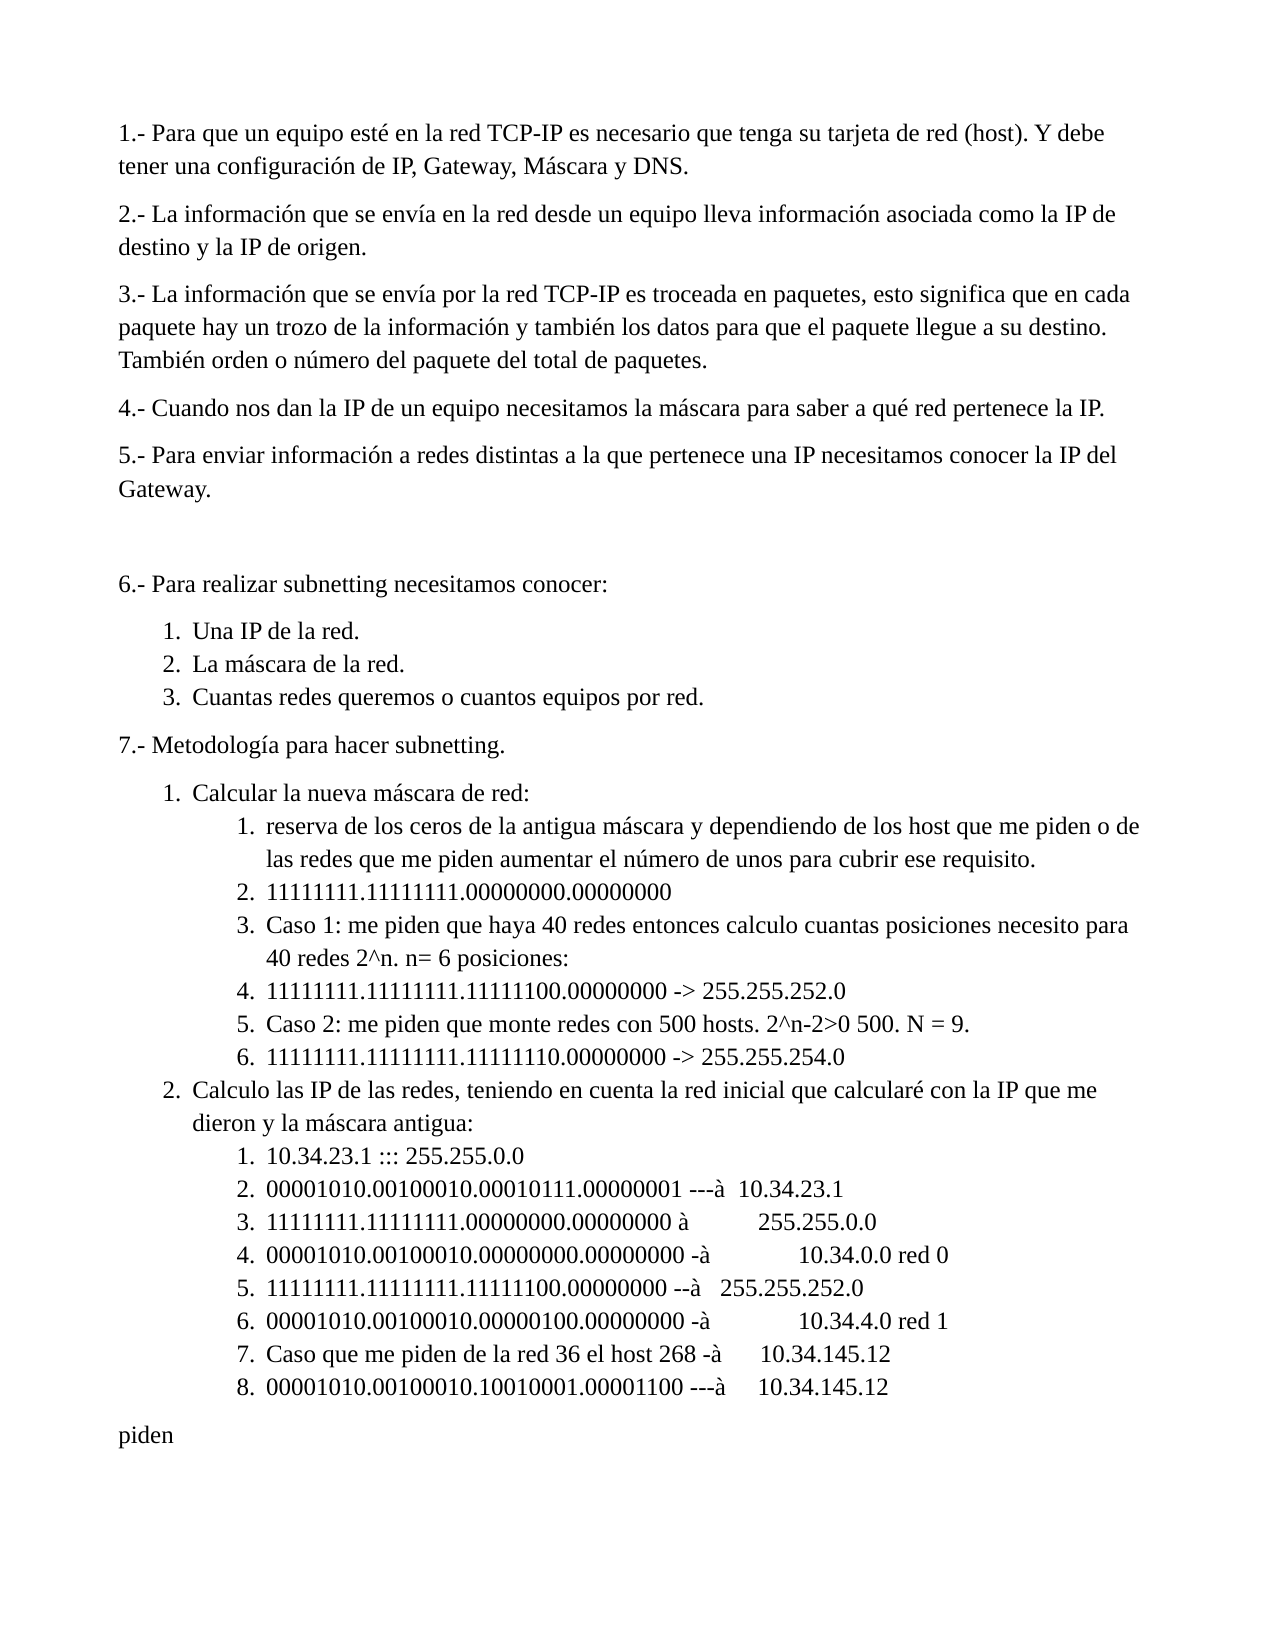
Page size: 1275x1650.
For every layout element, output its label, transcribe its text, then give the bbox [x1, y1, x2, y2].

list reserva de los ceros de la antigua máscara y dependiendo de los host que me piden o de las redes que me piden aumentar el número de unos para cubrir ese requisito. [236, 811, 1157, 872]
list 00001010.00100010.10010001.00001100 ---à 10.34.145.12 [236, 1372, 1157, 1401]
list Una IP de la red. [162, 616, 1157, 645]
list 11111111.11111111.11111100.00000000 --à 255.255.252.0 [236, 1273, 1157, 1302]
list Caso 2: me piden que monte redes con 500 hosts. 2^n-2>0 500. N = 9. [236, 1009, 1157, 1038]
text 3.- La información que se envía por la red TCP-IP es troceada en paquetes, esto significa que en cada paquete hay un trozo de la información y también los datos para que el paquete llegue a su destino. También orden o número del paquete del total de paquetes. [118, 279, 1157, 374]
list 11111111.11111111.11111100.00000000 -> 255.255.252.0 [236, 976, 1157, 1004]
text piden [118, 1420, 1157, 1448]
text 5.- Para enviar información a redes distintas a la que pertenece una IP necesitamos conocer la IP del Gateway. [118, 441, 1157, 502]
text 4.- Cuando nos dan la IP de un equipo necesitamos la máscara para saber a qué red pertenece la IP. [118, 393, 1157, 422]
list Caso 1: me piden que haya 40 redes entonces calculo cuantas posiciones necesito para 40 redes 2^n. n= 6 posiciones: [236, 910, 1157, 972]
list 11111111.11111111.11111110.00000000 -> 255.255.254.0 [236, 1042, 1157, 1071]
list 11111111.11111111.00000000.00000000 [236, 877, 1157, 906]
text 1.- Para que un equipo esté en la red TCP-IP es necesario que tenga su tarjeta de red (host). Y debe tener una configuración de IP, Gateway, Máscara y DNS. [118, 118, 1157, 180]
list Cuantas redes queremos o cuantos equipos por red. [162, 682, 1157, 711]
text 6.- Para realizar subnetting necesitamos conocer: [118, 569, 1157, 598]
list 10.34.23.1 ::: 255.255.0.0 [236, 1141, 1157, 1170]
list La máscara de la red. [162, 649, 1157, 678]
list 00001010.00100010.00010111.00000001 ---à 10.34.23.1 [236, 1174, 1157, 1203]
list 00001010.00100010.00000000.00000000 -à 10.34.0.0 red 0 [236, 1240, 1157, 1269]
list 11111111.11111111.00000000.00000000 à 255.255.0.0 [236, 1207, 1157, 1236]
list 00001010.00100010.00000100.00000000 -à 10.34.4.0 red 1 [236, 1306, 1157, 1335]
text 2.- La información que se envía en la red desde un equipo lleva información asociada como la IP de destino y la IP de origen. [118, 199, 1157, 261]
list Caso que me piden de la red 36 el host 268 -à 10.34.145.12 [236, 1339, 1157, 1368]
text 7.- Metodología para hacer subnetting. [118, 730, 1157, 759]
list Calculo las IP de las redes, teniendo en cuenta la red inicial que calcularé con la IP que me dieron y la máscara antigua: [162, 1075, 1157, 1137]
list Calcular la nueva máscara de red: [162, 778, 1157, 806]
